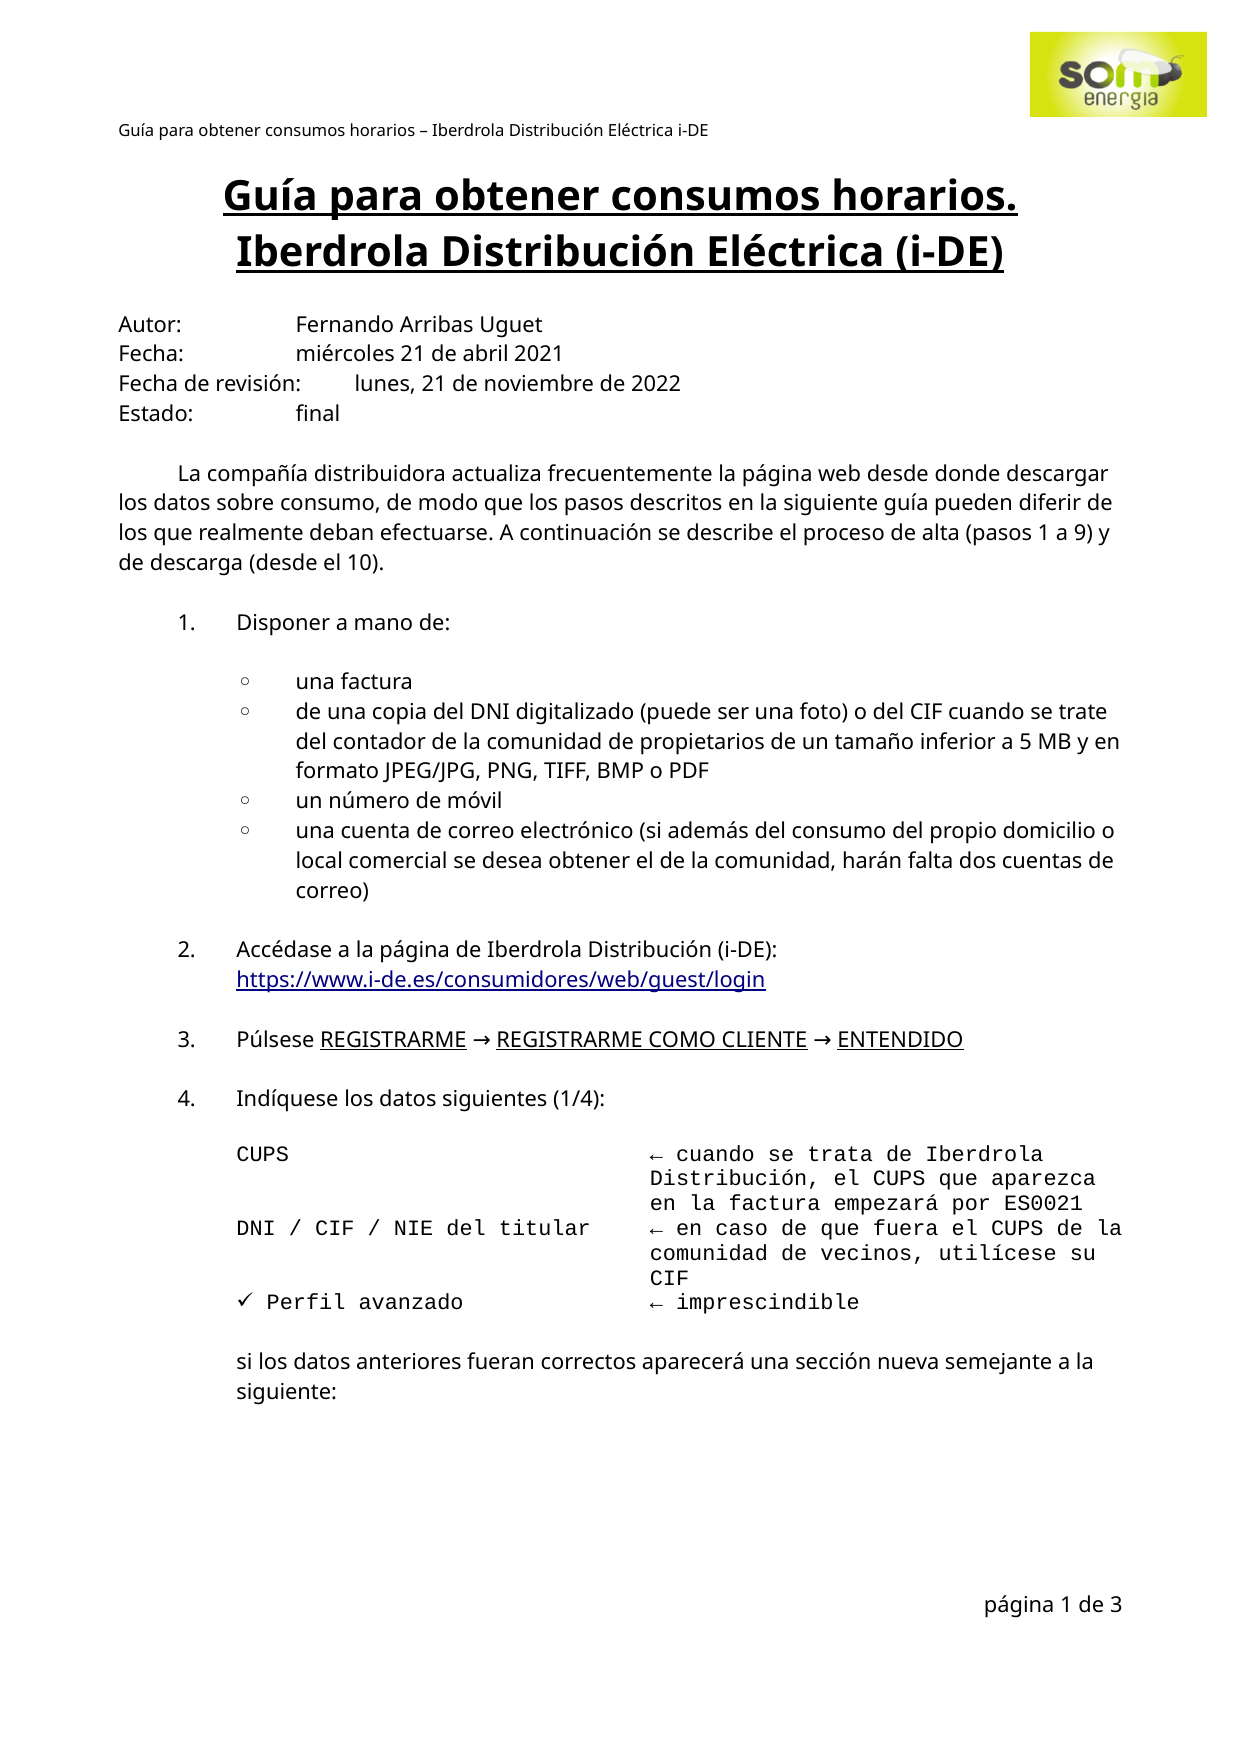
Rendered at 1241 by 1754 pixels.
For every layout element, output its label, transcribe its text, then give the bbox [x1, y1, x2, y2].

list Accédase a la página de Iberdrola Distribución (i-DE): https://www.i-de.es/consumidores/web/guest/login [177, 934, 1122, 994]
list Indíquese los datos siguientes (1/4): [177, 1083, 1122, 1113]
text Fecha: miércoles 21 de abril 2021 [118, 338, 1122, 368]
text Guía para obtener consumos horarios. [118, 165, 1122, 222]
list un número de móvil [236, 785, 1122, 815]
text  Perfil avanzado ← imprescindible [236, 1292, 1122, 1316]
text DNI / CIF / NIE del titular ← en caso de que fuera el CUPS de la comunidad de vecinos, utilícese su CIF [236, 1217, 1122, 1292]
text Estado: final [118, 398, 1122, 428]
text CUPS ← cuando se trata de Iberdrola Distribución, el CUPS que aparezca en la factura empezará por ES0021 [236, 1143, 1122, 1217]
list de una copia del DNI digitalizado (puede ser una foto) o del CIF cuando se trate del contador de la comunidad de propietarios de un tamaño inferior a 5 MB y en formato JPEG/JPG, PNG, TIFF, BMP o PDF [236, 696, 1122, 785]
text Fecha de revisión: lunes, 21 de noviembre de 2022 [118, 368, 1122, 398]
text si los datos anteriores fueran correctos aparecerá una sección nueva semejante a la siguiente: [236, 1346, 1122, 1406]
text Iberdrola Distribución Eléctrica (i-DE) [118, 222, 1122, 279]
list una factura [236, 666, 1122, 696]
text La compañía distribuidora actualiza frecuentemente la página web desde donde descargar los datos sobre consumo, de modo que los pasos descritos en la siguiente guía pueden diferir de los que realmente deban efectuarse. A continuación se describe el proceso de alta (pasos 1 a 9) y de descarga (desde el 10). [118, 458, 1122, 577]
list Púlsese REGISTRARME → REGISTRARME COMO CLIENTE → ENTENDIDO [177, 1024, 1122, 1053]
text Autor: Fernando Arribas Uguet [118, 309, 1122, 338]
list Disponer a mano de: [177, 607, 1122, 636]
list una cuenta de correo electrónico (si además del consumo del propio domicilio o local comercial se desea obtener el de la comunidad, harán falta dos cuentas de correo) [236, 815, 1122, 904]
